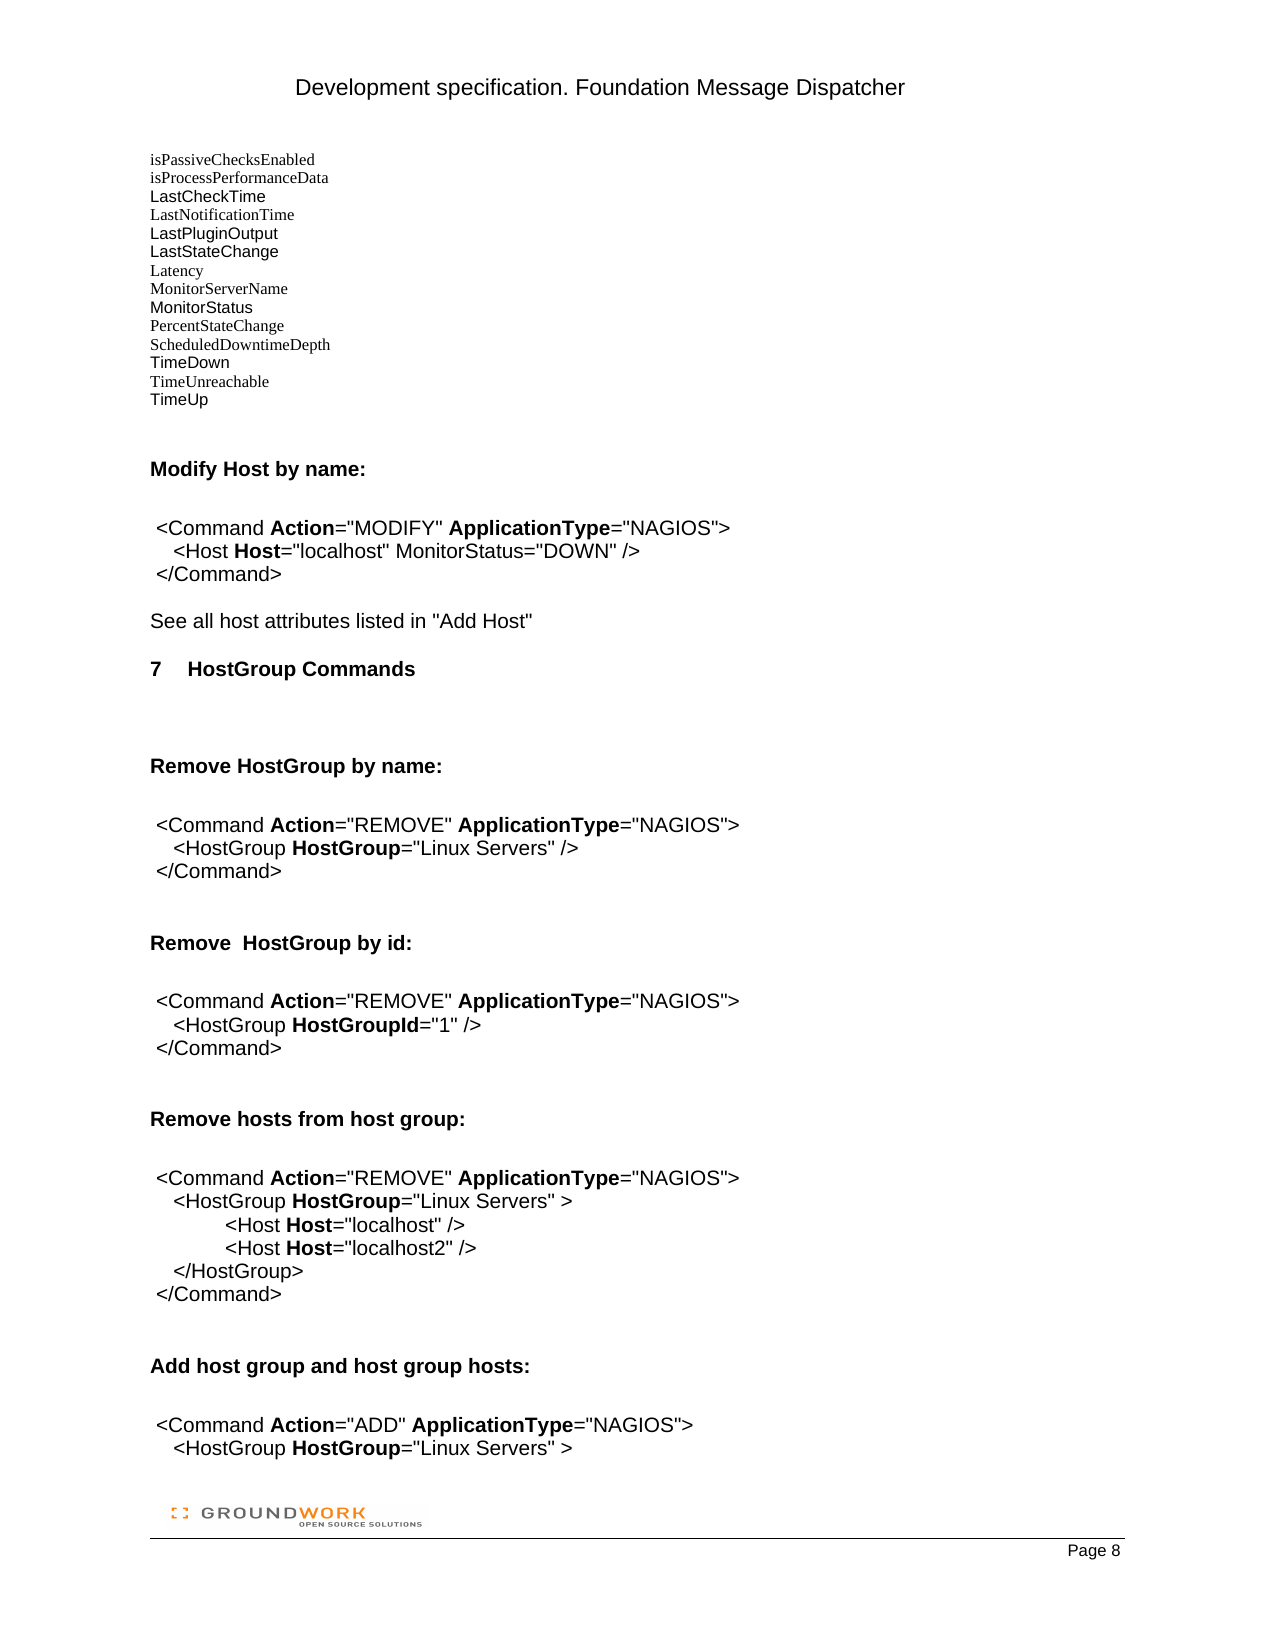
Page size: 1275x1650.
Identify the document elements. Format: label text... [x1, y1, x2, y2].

text <Command Action="MODIFY" ApplicationType="NAGIOS"> [150, 517, 1125, 540]
subtitle HostGroup Commands [150, 658, 1125, 681]
text <HostGroup HostGroup="Linux Servers" > [150, 1190, 1125, 1213]
text <HostGroup HostGroup="Linux Servers" /> [150, 836, 1125, 859]
text MonitorStatus [150, 298, 1125, 317]
text isProcessPerformanceData [150, 168, 1125, 187]
text <Command Action="ADD" ApplicationType="NAGIOS"> [150, 1413, 1125, 1437]
text LastNotificationTime [150, 206, 1125, 224]
text LastPluginOutput [150, 224, 1125, 243]
text ScheduledDowntimeDepth [150, 335, 1125, 354]
text </HostGroup> [150, 1260, 1125, 1283]
text Latency [150, 261, 1125, 280]
text isPassiveChecksEnabled [150, 150, 1125, 168]
text LastStateChange [150, 243, 1125, 261]
subtitle Remove HostGroup by id: [150, 931, 1125, 954]
text <HostGroup HostGroup="Linux Servers" > [150, 1437, 1125, 1460]
text See all host attributes listed in "Add Host" [150, 609, 1125, 633]
text TimeDown [150, 354, 1125, 372]
text </Command> [150, 563, 1125, 586]
text <HostGroup HostGroupId="1" /> [150, 1013, 1125, 1036]
text </Command> [150, 859, 1125, 883]
text <Host Host="localhost2" /> [150, 1237, 1125, 1260]
text PercentStateChange [150, 317, 1125, 335]
text TimeUp [150, 391, 1125, 409]
subtitle Add host group and host group hosts: [150, 1354, 1125, 1378]
picture [166, 1504, 429, 1530]
text <Command Action="REMOVE" ApplicationType="NAGIOS"> [150, 813, 1125, 836]
text <Host Host="localhost" /> [150, 1213, 1125, 1237]
subtitle Remove HostGroup by name: [150, 754, 1125, 777]
subtitle Modify Host by name: [150, 458, 1125, 481]
subtitle Remove hosts from host group: [150, 1108, 1125, 1131]
text <Host Host="localhost" MonitorStatus="DOWN" /> [150, 540, 1125, 563]
text MonitorServerName [150, 280, 1125, 298]
text </Command> [150, 1036, 1125, 1060]
text </Command> [150, 1283, 1125, 1306]
text <Command Action="REMOVE" ApplicationType="NAGIOS"> [150, 1167, 1125, 1190]
text LastCheckTime [150, 187, 1125, 206]
text <Command Action="REMOVE" ApplicationType="NAGIOS"> [150, 990, 1125, 1013]
text TimeUnreachable [150, 372, 1125, 391]
